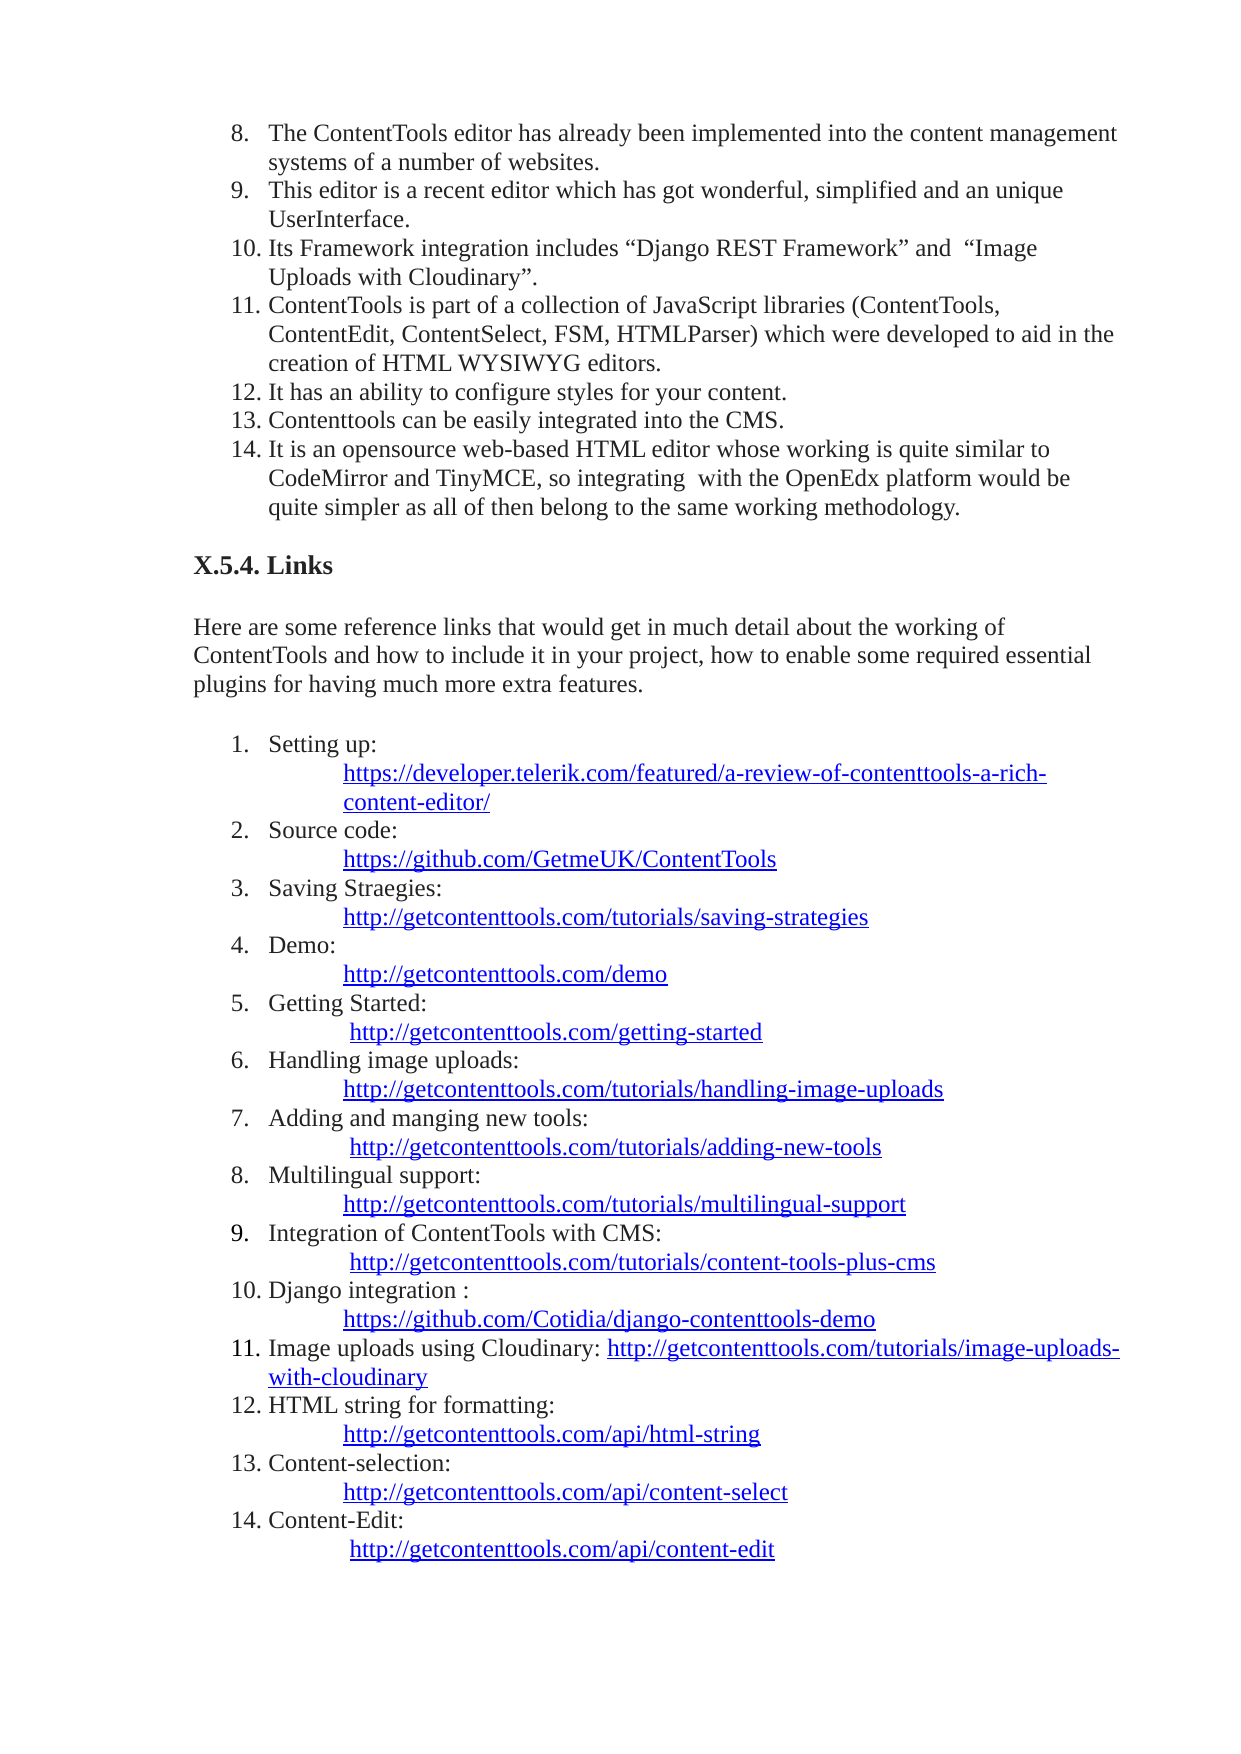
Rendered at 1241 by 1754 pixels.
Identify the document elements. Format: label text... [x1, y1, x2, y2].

list Content-Edit: [231, 1505, 1122, 1534]
list X.5.4. Links [193, 549, 1122, 581]
list It has an ability to configure styles for your content. [231, 377, 1122, 406]
list Handling image uploads: [231, 1045, 1122, 1074]
list http://getcontenttools.com/demo [343, 959, 1122, 988]
list http://getcontenttools.com/tutorials/multilingual-support [343, 1189, 1122, 1218]
list https://github.com/GetmeUK/ContentTools [343, 844, 1122, 873]
list Django integration : [231, 1275, 1122, 1304]
list http://getcontenttools.com/getting-started [343, 1017, 1122, 1045]
list http://getcontenttools.com/tutorials/content-tools-plus-cms [343, 1247, 1122, 1275]
list This editor is a recent editor which has got wonderful, simplified and an unique UserInterface. [231, 176, 1122, 233]
list Setting up: [231, 729, 1122, 758]
list Source code: [231, 815, 1122, 844]
list http://getcontenttools.com/tutorials/adding-new-tools [343, 1132, 1122, 1160]
list Demo: [231, 930, 1122, 959]
list Here are some reference links that would get in much detail about the working of ContentTools and how to include it in your project, how to enable some required essential plugins for having much more extra features. [193, 612, 1122, 698]
list http://getcontenttools.com/tutorials/handling-image-uploads [343, 1074, 1122, 1103]
list Contenttools can be easily integrated into the CMS. [231, 406, 1122, 434]
list Multilingual support: [231, 1160, 1122, 1189]
list http://getcontenttools.com/api/content-edit [343, 1534, 1122, 1563]
list Adding and manging new tools: [231, 1103, 1122, 1132]
list Its Framework integration includes “Django REST Framework” and “Image Uploads with Cloudinary”. [231, 233, 1122, 291]
list It is an opensource web-based HTML editor whose working is quite similar to CodeMirror and TinyMCE, so integrating with the OpenEdx platform would be quite simpler as all of then belong to the same working methodology. [231, 434, 1122, 521]
list ContentTools is part of a collection of JavaScript libraries (ContentTools, ContentEdit, ContentSelect, FSM, HTMLParser) which were developed to aid in the creation of HTML WYSIWYG editors. [231, 291, 1122, 377]
list Saving Straegies: [231, 873, 1122, 902]
list HTML string for formatting: [231, 1390, 1122, 1419]
list Getting Started: [231, 988, 1122, 1017]
list http://getcontenttools.com/tutorials/saving-strategies [343, 902, 1122, 930]
list Image uploads using Cloudinary: http://getcontenttools.com/tutorials/image-uploads-with-cloudinary [231, 1333, 1122, 1390]
list The ContentTools editor has already been implemented into the content management systems of a number of websites. [231, 118, 1122, 176]
list https://developer.telerik.com/featured/a-review-of-contenttools-a-rich-content-editor/ [343, 758, 1122, 815]
list https://github.com/Cotidia/django-contenttools-demo [343, 1304, 1122, 1333]
list http://getcontenttools.com/api/content-select [343, 1477, 1122, 1505]
list Integration of ContentTools with CMS: [231, 1218, 1122, 1247]
list Content-selection: [231, 1448, 1122, 1477]
list http://getcontenttools.com/api/html-string [343, 1419, 1122, 1448]
